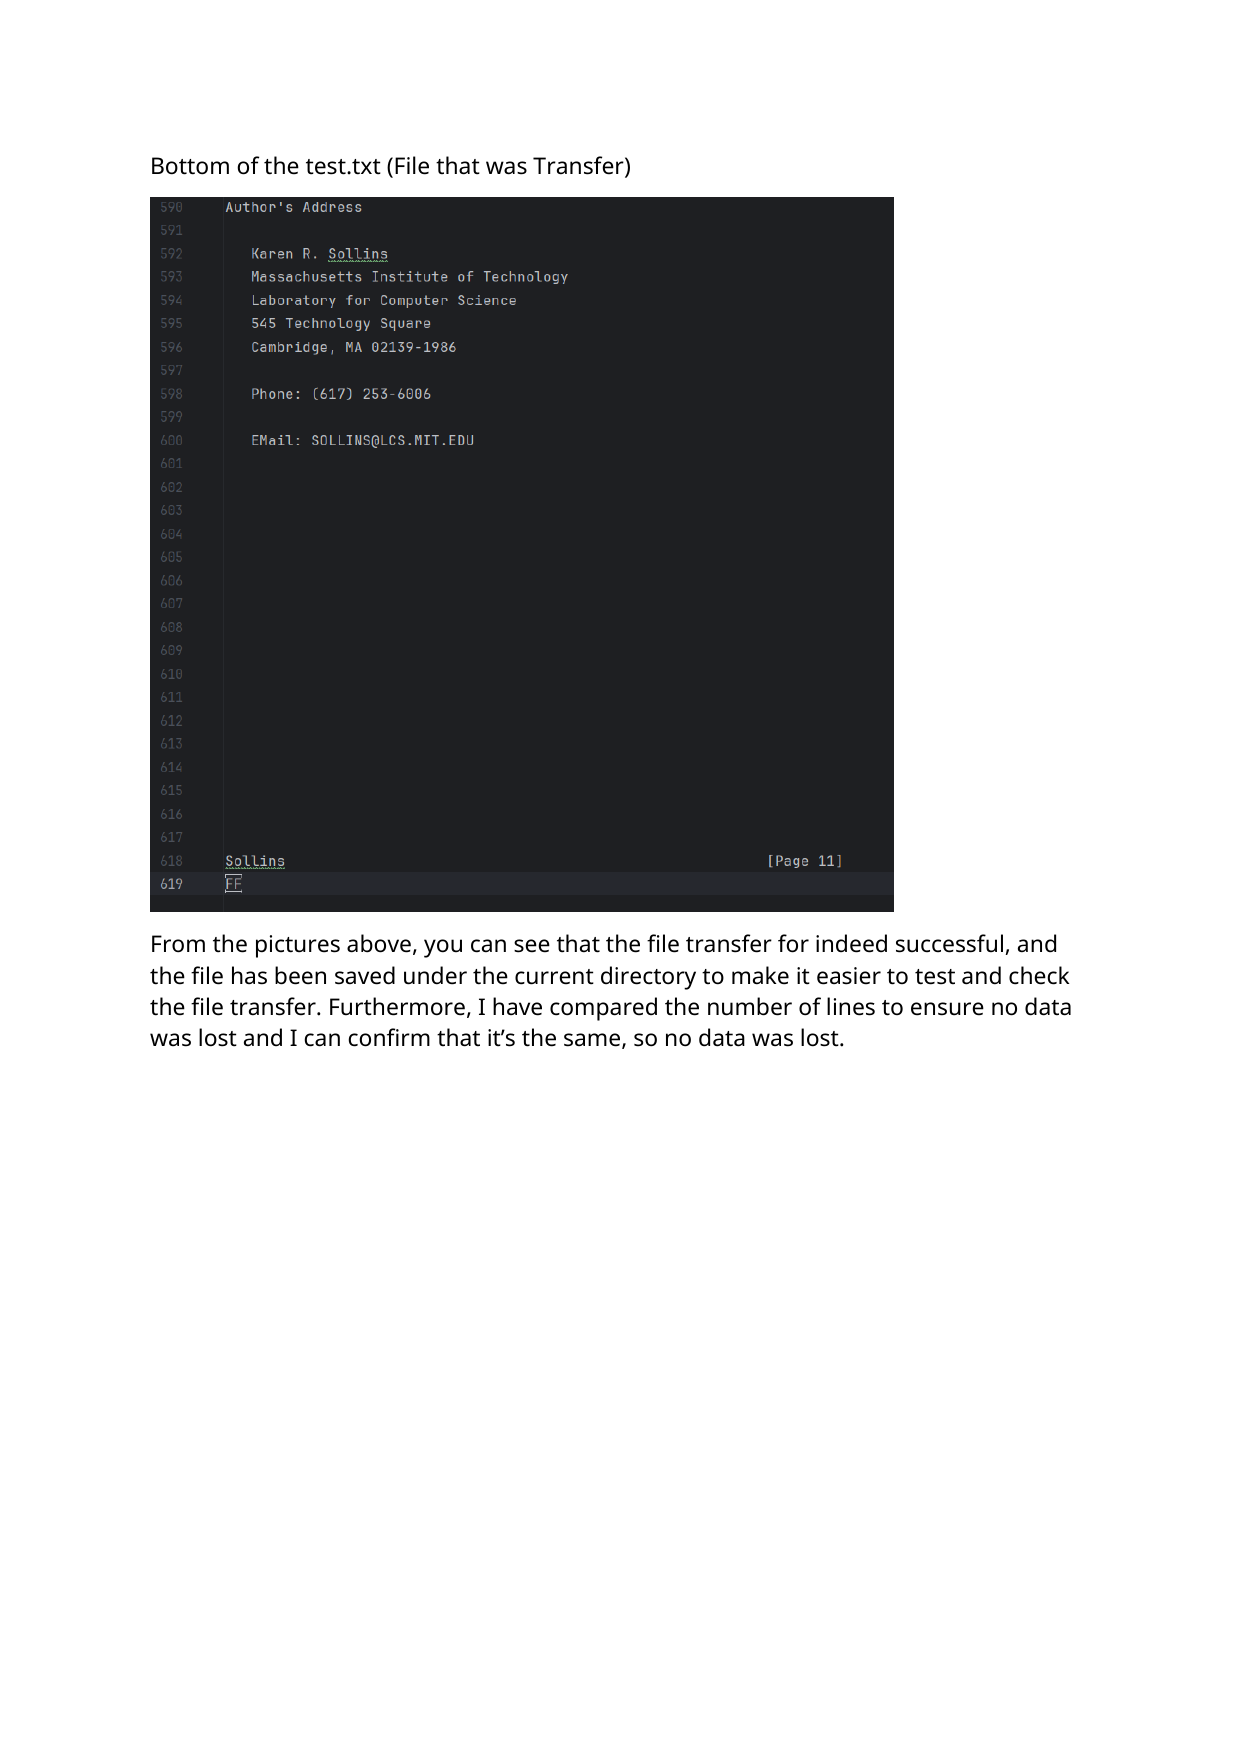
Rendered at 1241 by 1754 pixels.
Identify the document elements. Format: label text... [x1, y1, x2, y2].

text From the pictures above, you can see that the file transfer for indeed successful, and the file has been saved under the current directory to make it easier to test and check the file transfer. Furthermore, I have compared the number of lines to ensure no data was lost and I can confirm that it’s the same, so no data was lost. [150, 928, 1090, 1053]
text Bottom of the test.txt (File that was Transfer) [150, 150, 1090, 181]
